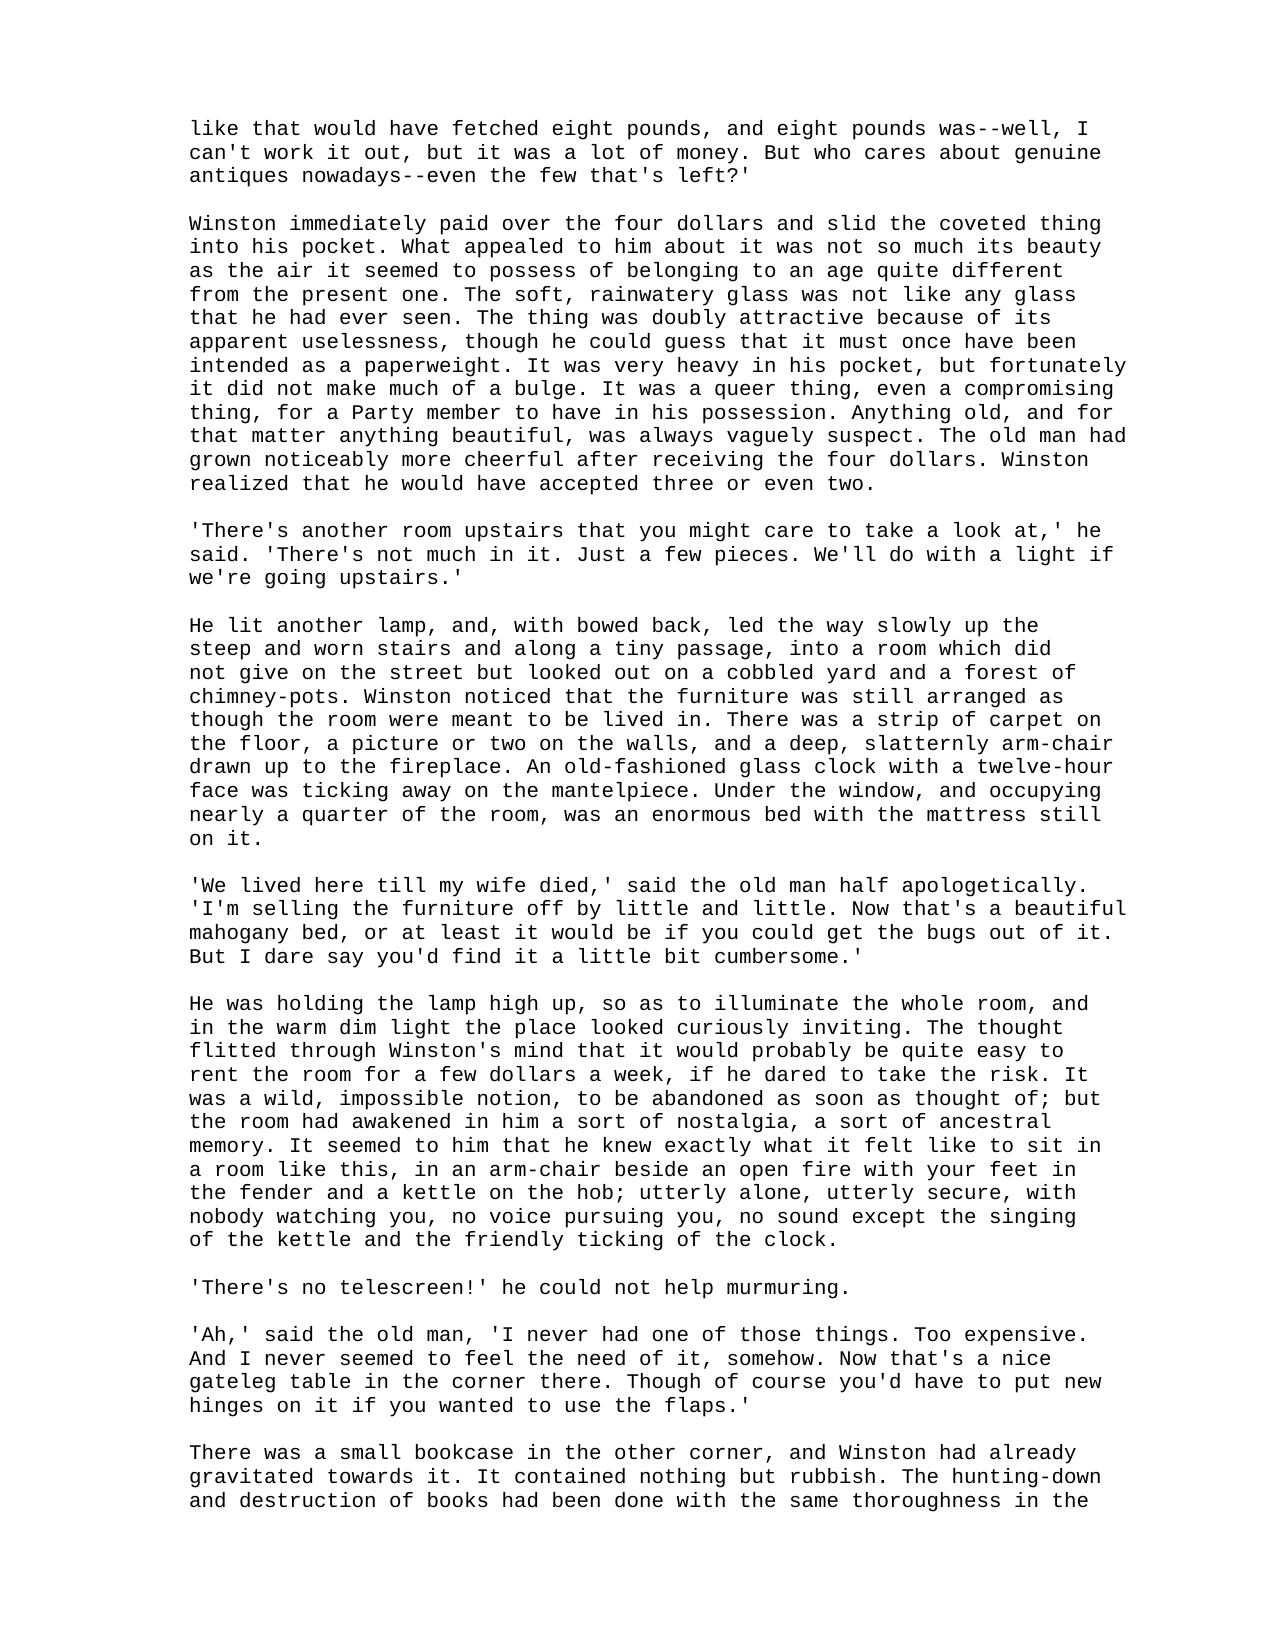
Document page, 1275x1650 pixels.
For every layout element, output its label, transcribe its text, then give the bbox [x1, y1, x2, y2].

text that he had ever seen. The thing was doubly attractive because of its [189, 307, 1185, 331]
text thing, for a Party member to have in his possession. Anything old, and for [189, 402, 1185, 426]
text from the present one. The soft, rainwatery glass was not like any glass [189, 284, 1185, 307]
text that matter anything beautiful, was always vaguely suspect. The old man had [189, 426, 1185, 449]
text into his pocket. What appealed to him about it was not so much its beauty [189, 236, 1185, 260]
text drawn up to the fireplace. An old-fashioned glass clock with a twelve-hour [189, 757, 1185, 780]
text and destruction of books had been done with the same thoroughness in the [189, 1489, 1185, 1513]
text as the air it seemed to possess of belonging to an age quite different [189, 260, 1185, 284]
text antiques nowadays--even the few that's left?' Winston immediately paid over the four dollars and slid the coveted thing [189, 165, 1185, 236]
text mahogany bed, or at least it would be if you could get the bugs out of it. [189, 922, 1185, 946]
text it did not make much of a bulge. It was a queer thing, even a compromising [189, 378, 1185, 402]
text was a wild, impossible notion, to be abandoned as soon as thought of; but [189, 1088, 1185, 1111]
text of the kettle and the friendly ticking of the clock. 'There's no telescreen!' he could not help murmuring. 'Ah,' said the old man, 'I never had one of those things. Too expensive. [189, 1229, 1185, 1348]
text we're going upstairs.' He lit another lamp, and, with bowed back, led the way slowly up the [189, 567, 1185, 638]
text nearly a quarter of the room, was an enormous bed with the mattress still [189, 804, 1185, 827]
text flitted through Winston's mind that it would probably be quite easy to [189, 1040, 1185, 1064]
text And I never seemed to feel the need of it, somehow. Now that's a nice [189, 1348, 1185, 1371]
text gateleg table in the corner there. Though of course you'd have to put new [189, 1371, 1185, 1395]
text not give on the street but looked out on a cobbled yard and a forest of [189, 662, 1185, 686]
text in the warm dim light the place looked curiously inviting. The thought [189, 1017, 1185, 1040]
text intended as a paperweight. It was very heavy in his pocket, but fortunately [189, 354, 1185, 378]
text can't work it out, but it was a lot of money. But who cares about genuine [189, 142, 1185, 165]
text gravitated towards it. It contained nothing but rubbish. The hunting-down [189, 1466, 1185, 1489]
text 'I'm selling the furniture off by little and little. Now that's a beautiful [189, 898, 1185, 922]
text apparent uselessness, though he could guess that it must once have been [189, 331, 1185, 354]
text the fender and a kettle on the hob; utterly alone, utterly secure, with [189, 1182, 1185, 1206]
text memory. It seemed to him that he knew exactly what it felt like to sit in [189, 1135, 1185, 1158]
text on it. 'We lived here till my wife died,' said the old man half apologetically. [189, 827, 1185, 898]
text the room had awakened in him a sort of nostalgia, a sort of ancestral [189, 1111, 1185, 1135]
text chimney-pots. Winston noticed that the furniture was still arranged as [189, 686, 1185, 709]
text nobody watching you, no voice pursuing you, no sound except the singing [189, 1206, 1185, 1229]
text But I dare say you'd find it a little bit cumbersome.' He was holding the lamp high up, so as to illuminate the whole room, and [189, 946, 1185, 1017]
text realized that he would have accepted three or even two. 'There's another room upstairs that you might care to take a look at,' he [189, 473, 1185, 544]
text the floor, a picture or two on the walls, and a deep, slatternly arm-chair [189, 733, 1185, 757]
text like that would have fetched eight pounds, and eight pounds was--well, I [189, 118, 1185, 142]
text said. 'There's not much in it. Just a few pieces. We'll do with a light if [189, 544, 1185, 567]
text steep and worn stairs and along a tiny passage, into a room which did [189, 638, 1185, 662]
text grown noticeably more cheerful after receiving the four dollars. Winston [189, 449, 1185, 473]
text face was ticking away on the mantelpiece. Under the window, and occupying [189, 780, 1185, 804]
text hinges on it if you wanted to use the flaps.' There was a small bookcase in the other corner, and Winston had already [189, 1395, 1185, 1466]
text a room like this, in an arm-chair beside an open fire with your feet in [189, 1158, 1185, 1182]
text though the room were meant to be lived in. There was a strip of carpet on [189, 709, 1185, 733]
text rent the room for a few dollars a week, if he dared to take the risk. It [189, 1064, 1185, 1088]
